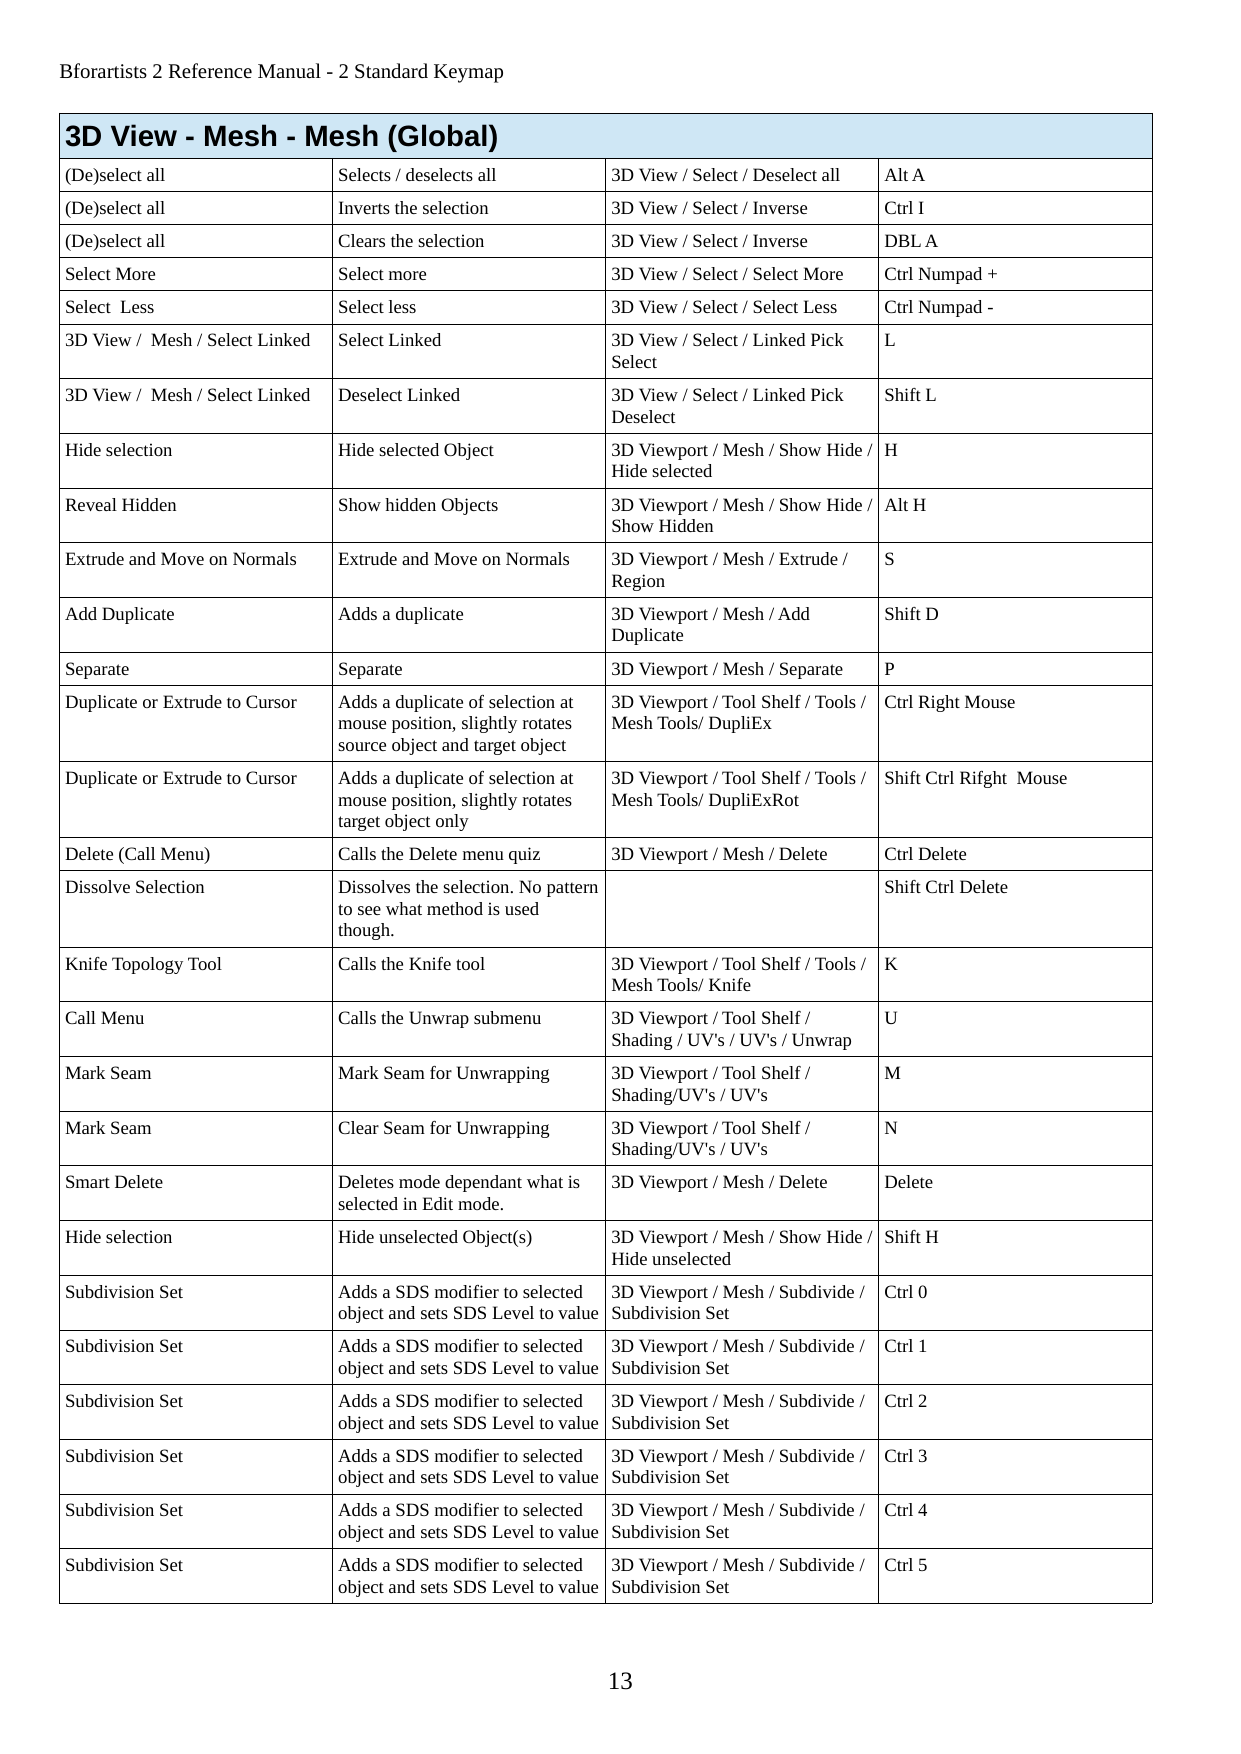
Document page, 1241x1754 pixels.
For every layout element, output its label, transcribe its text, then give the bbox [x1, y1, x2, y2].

table_cell Adds a SDS modifier to selected object and sets SDS Level to value [333, 1331, 605, 1384]
table_cell Call Menu [60, 1002, 332, 1056]
table_cell 3D Viewport / Tool Shelf / Tools / Mesh Tools/ Knife [606, 948, 878, 1001]
table_cell 3D View / Mesh / Select Linked [60, 379, 332, 433]
table_cell Calls the Delete menu quiz [333, 838, 605, 870]
table_cell 3D Viewport / Mesh / Show Hide / Show Hidden [606, 489, 878, 542]
table_cell 3D Viewport / Mesh / Show Hide / Hide selected [606, 434, 878, 488]
table_cell H [879, 434, 1152, 488]
table_cell Separate [333, 653, 605, 685]
table_cell Ctrl 1 [879, 1331, 1152, 1384]
table_cell Adds a SDS modifier to selected object and sets SDS Level to value [333, 1549, 605, 1603]
table_cell Ctrl Numpad - [879, 291, 1152, 323]
table_cell L [879, 325, 1152, 378]
table_cell Adds a SDS modifier to selected object and sets SDS Level to value [333, 1440, 605, 1493]
table_cell N [879, 1112, 1152, 1165]
table_cell 3D Viewport / Mesh / Delete [606, 838, 878, 870]
table_cell Shift Ctrl Delete [879, 871, 1152, 947]
table_cell Ctrl Right Mouse [879, 686, 1152, 761]
table_cell DBL A [879, 225, 1152, 257]
table_cell Delete (Call Menu) [60, 838, 332, 870]
table_cell Adds a SDS modifier to selected object and sets SDS Level to value [333, 1495, 605, 1548]
table_cell Hide selected Object [333, 434, 605, 488]
table_cell Adds a duplicate of selection at mouse position, slightly rotates source object and target object [333, 686, 605, 761]
table_cell Hide unselected Object(s) [333, 1221, 605, 1275]
table_cell Adds a SDS modifier to selected object and sets SDS Level to value [333, 1385, 605, 1439]
table_cell Extrude and Move on Normals [60, 543, 332, 597]
table_cell Subdivision Set [60, 1276, 332, 1329]
table_cell 3D View / Select / Linked Pick Select [606, 325, 878, 378]
table_cell U [879, 1002, 1152, 1056]
table_cell (De)select all [60, 159, 332, 191]
table_cell Ctrl 2 [879, 1385, 1152, 1439]
table_cell P [879, 653, 1152, 685]
table_cell 3D View / Select / Select More [606, 258, 878, 290]
table_cell 3D Viewport / Mesh / Subdivide / Subdivision Set [606, 1331, 878, 1384]
table_cell Duplicate or Extrude to Cursor [60, 762, 332, 837]
table_cell 3D Viewport / Mesh / Subdivide / Subdivision Set [606, 1276, 878, 1329]
table_cell Subdivision Set [60, 1385, 332, 1439]
table_cell Knife Topology Tool [60, 948, 332, 1001]
table_cell Deletes mode dependant what is selected in Edit mode. [333, 1166, 605, 1220]
table_cell Adds a duplicate of selection at mouse position, slightly rotates target object only [333, 762, 605, 837]
table_cell 3D Viewport / Mesh / Add Duplicate [606, 598, 878, 652]
table_cell Subdivision Set [60, 1549, 332, 1603]
table_cell Ctrl 5 [879, 1549, 1152, 1603]
table_cell [606, 871, 878, 947]
table_cell Dissolves the selection. No pattern to see what method is used though. [333, 871, 605, 947]
table_cell 3D Viewport / Tool Shelf / Shading/UV's / UV's [606, 1112, 878, 1165]
table_cell Shift D [879, 598, 1152, 652]
table_cell Deselect Linked [333, 379, 605, 433]
table_cell Add Duplicate [60, 598, 332, 652]
table_cell Select More [60, 258, 332, 290]
table_cell Select less [333, 291, 605, 323]
table_cell 3D Viewport / Mesh / Subdivide / Subdivision Set [606, 1549, 878, 1603]
table_cell (De)select all [60, 192, 332, 224]
table_cell Shift H [879, 1221, 1152, 1275]
table_cell 3D Viewport / Tool Shelf / Tools / Mesh Tools/ DupliExRot [606, 762, 878, 837]
table_cell 3D Viewport / Tool Shelf / Shading/UV's / UV's [606, 1057, 878, 1111]
table_cell 3D View / Mesh / Select Linked [60, 325, 332, 378]
table_cell M [879, 1057, 1152, 1111]
table_cell Show hidden Objects [333, 489, 605, 542]
table_cell Delete [879, 1166, 1152, 1220]
table_cell S [879, 543, 1152, 597]
table_cell 3D Viewport / Mesh / Extrude / Region [606, 543, 878, 597]
table_cell Selects / deselects all [333, 159, 605, 191]
table_cell 3D View / Select / Inverse [606, 225, 878, 257]
table_cell Alt H [879, 489, 1152, 542]
table_cell Ctrl 4 [879, 1495, 1152, 1548]
table_cell Select more [333, 258, 605, 290]
table_cell Subdivision Set [60, 1331, 332, 1384]
table_cell 3D Viewport / Mesh / Subdivide / Subdivision Set [606, 1495, 878, 1548]
table_cell Adds a SDS modifier to selected object and sets SDS Level to value [333, 1276, 605, 1329]
table_cell Extrude and Move on Normals [333, 543, 605, 597]
table_cell Ctrl 3 [879, 1440, 1152, 1493]
table_cell Shift L [879, 379, 1152, 433]
table_cell Ctrl I [879, 192, 1152, 224]
table_cell 3D Viewport / Tool Shelf / Shading / UV's / UV's / Unwrap [606, 1002, 878, 1056]
table_cell 3D Viewport / Mesh / Delete [606, 1166, 878, 1220]
table_cell Inverts the selection [333, 192, 605, 224]
table_cell Mark Seam for Unwrapping [333, 1057, 605, 1111]
table_header 3D View - Mesh - Mesh (Global) [60, 114, 1152, 158]
table_cell Clear Seam for Unwrapping [333, 1112, 605, 1165]
table_cell Ctrl Delete [879, 838, 1152, 870]
table_cell Alt A [879, 159, 1152, 191]
table_cell Clears the selection [333, 225, 605, 257]
table_cell Shift Ctrl Rifght Mouse [879, 762, 1152, 837]
table_cell Reveal Hidden [60, 489, 332, 542]
table_cell Mark Seam [60, 1057, 332, 1111]
table_cell Adds a duplicate [333, 598, 605, 652]
table_cell Subdivision Set [60, 1495, 332, 1548]
table_cell 3D View / Select / Select Less [606, 291, 878, 323]
table_cell Duplicate or Extrude to Cursor [60, 686, 332, 761]
table_cell 3D View / Select / Inverse [606, 192, 878, 224]
table_cell 3D Viewport / Mesh / Separate [606, 653, 878, 685]
table_cell Ctrl 0 [879, 1276, 1152, 1329]
table_cell (De)select all [60, 225, 332, 257]
table_cell 3D Viewport / Mesh / Show Hide / Hide unselected [606, 1221, 878, 1275]
table_cell Subdivision Set [60, 1440, 332, 1493]
table_cell 3D View / Select / Deselect all [606, 159, 878, 191]
table_cell Smart Delete [60, 1166, 332, 1220]
table_cell Ctrl Numpad + [879, 258, 1152, 290]
table_cell Calls the Unwrap submenu [333, 1002, 605, 1056]
table_cell Dissolve Selection [60, 871, 332, 947]
table_cell 3D Viewport / Mesh / Subdivide / Subdivision Set [606, 1440, 878, 1493]
table_cell 3D Viewport / Tool Shelf / Tools / Mesh Tools/ DupliEx [606, 686, 878, 761]
table_cell Hide selection [60, 434, 332, 488]
table_cell K [879, 948, 1152, 1001]
table_cell Select Linked [333, 325, 605, 378]
table_cell 3D View / Select / Linked Pick Deselect [606, 379, 878, 433]
table_cell Separate [60, 653, 332, 685]
table_cell 3D Viewport / Mesh / Subdivide / Subdivision Set [606, 1385, 878, 1439]
table_cell Select Less [60, 291, 332, 323]
table_cell Hide selection [60, 1221, 332, 1275]
table_cell Calls the Knife tool [333, 948, 605, 1001]
table_cell Mark Seam [60, 1112, 332, 1165]
